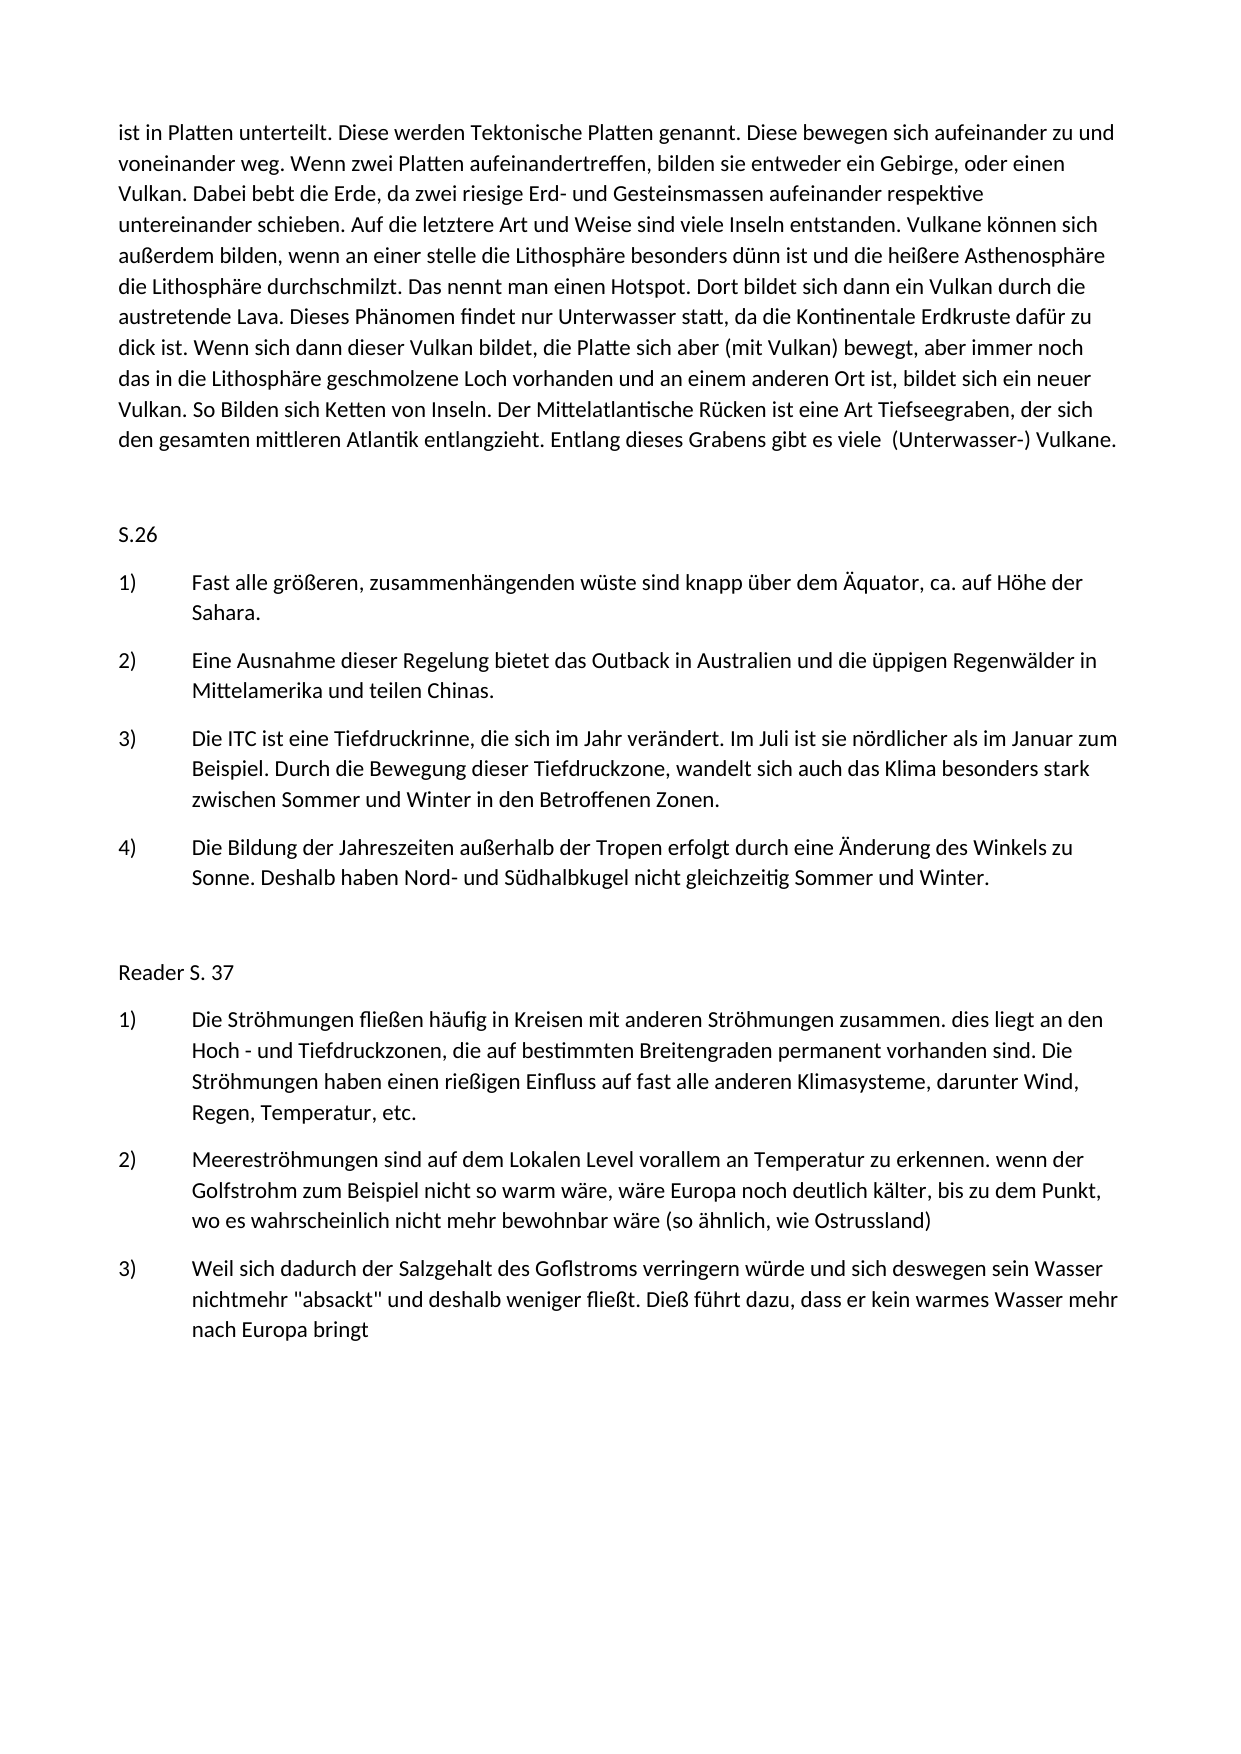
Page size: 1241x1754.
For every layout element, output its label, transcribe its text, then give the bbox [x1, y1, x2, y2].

text 2) Meereströhmungen sind auf dem Lokalen Level vorallem an Temperatur zu erkennen. wenn der Golfstrohm zum Beispiel nicht so warm wäre, wäre Europa noch deutlich kälter, bis zu dem Punkt, wo es wahrscheinlich nicht mehr bewohnbar wäre (so ähnlich, wie Ostrussland) [118, 1145, 1122, 1235]
text S.26 [118, 520, 1122, 548]
text Reader S. 37 [118, 958, 1122, 986]
text 1) Die Ströhmungen fließen häufig in Kreisen mit anderen Ströhmungen zusammen. dies liegt an den Hoch - und Tiefdruckzonen, die auf bestimmten Breitengraden permanent vorhanden sind. Die Ströhmungen haben einen rießigen Einfluss auf fast alle anderen Klimasysteme, darunter Wind, Regen, Temperatur, etc. [118, 1006, 1122, 1126]
text 2) Eine Ausnahme dieser Regelung bietet das Outback in Australien und die üppigen Regenwälder in Mittelamerika und teilen Chinas. [118, 646, 1122, 704]
text ist in Platten unterteilt. Diese werden Tektonische Platten genannt. Diese bewegen sich aufeinander zu und voneinander weg. Wenn zwei Platten aufeinandertreffen, bilden sie entweder ein Gebirge, oder einen Vulkan. Dabei bebt die Erde, da zwei riesige Erd- und Gesteinsmassen aufeinander respektive untereinander schieben. Auf die letztere Art und Weise sind viele Inseln entstanden. Vulkane können sich außerdem bilden, wenn an einer stelle die Lithosphäre besonders dünn ist und die heißere Asthenosphäre die Lithosphäre durchschmilzt. Das nennt man einen Hotspot. Dort bildet sich dann ein Vulkan durch die austretende Lava. Dieses Phänomen findet nur Unterwasser statt, da die Kontinentale Erdkruste dafür zu dick ist. Wenn sich dann dieser Vulkan bildet, die Platte sich aber (mit Vulkan) bewegt, aber immer noch das in die Lithosphäre geschmolzene Loch vorhanden und an einem anderen Ort ist, bildet sich ein neuer Vulkan. So Bilden sich Ketten von Inseln. Der Mittelatlantische Rücken ist eine Art Tiefseegraben, der sich den gesamten mittleren Atlantik entlangzieht. Entlang dieses Grabens gibt es viele (Unterwasser-) Vulkane. [118, 118, 1122, 453]
text 4) Die Bildung der Jahreszeiten außerhalb der Tropen erfolgt durch eine Änderung des Winkels zu Sonne. Deshalb haben Nord- und Südhalbkugel nicht gleichzeitig Sommer und Winter. [118, 833, 1122, 891]
text 3) Die ITC ist eine Tiefdruckrinne, die sich im Jahr verändert. Im Juli ist sie nördlicher als im Januar zum Beispiel. Durch die Bewegung dieser Tiefdruckzone, wandelt sich auch das Klima besonders stark zwischen Sommer und Winter in den Betroffenen Zonen. [118, 724, 1122, 813]
text 1) Fast alle größeren, zusammenhängenden wüste sind knapp über dem Äquator, ca. auf Höhe der Sahara. [118, 568, 1122, 626]
text 3) Weil sich dadurch der Salzgehalt des Goflstroms verringern würde und sich deswegen sein Wasser nichtmehr "absackt" und deshalb weniger fließt. Dieß führt dazu, dass er kein warmes Wasser mehr nach Europa bringt [118, 1254, 1122, 1343]
